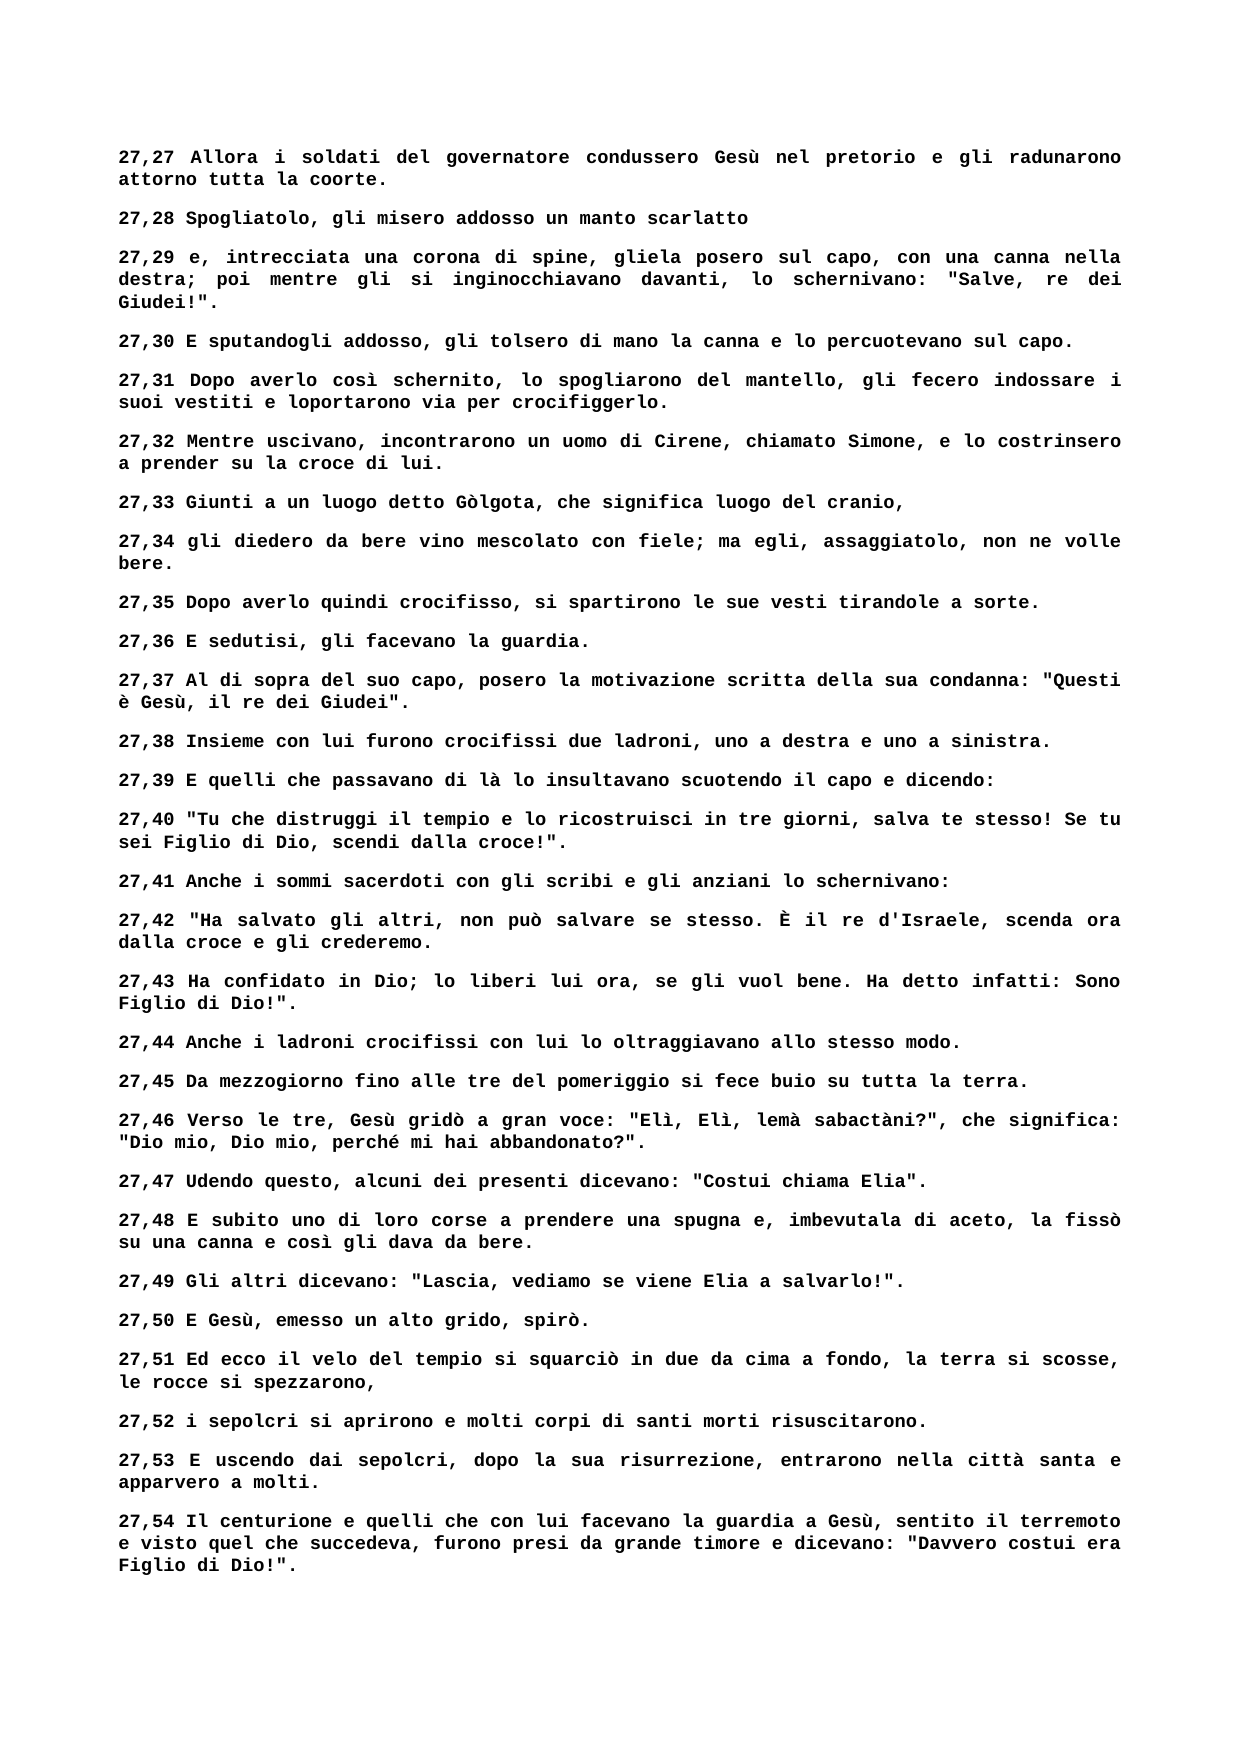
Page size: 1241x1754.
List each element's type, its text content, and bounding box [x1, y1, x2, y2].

text 27,27 Allora i soldati del governatore condussero Gesù nel pretorio e gli radunarono attorno tutta la coorte. [118, 148, 1122, 191]
text 27,44 Anche i ladroni crocifissi con lui lo oltraggiavano allo stesso modo. [118, 1033, 1122, 1054]
text 27,36 E sedutisi, gli facevano la guardia. [118, 632, 1122, 653]
text 27,42 "Ha salvato gli altri, non può salvare se stesso. È il re d'Israele, scenda ora dalla croce e gli crederemo. [118, 910, 1122, 954]
text 27,46 Verso le tre, Gesù gridò a gran voce: "Elì, Elì, lemà sabactàni?", che significa: "Dio mio, Dio mio, perché mi hai abbandonato?". [118, 1111, 1122, 1154]
text 27,29 e, intrecciata una corona di spine, gliela posero sul capo, con una canna nella destra; poi mentre gli si inginocchiavano davanti, lo schernivano: "Salve, re dei Giudei!". [118, 248, 1122, 314]
text 27,52 i sepolcri si aprirono e molti corpi di santi morti risuscitarono. [118, 1411, 1122, 1433]
text 27,39 E quelli che passavano di là lo insultavano scuotendo il capo e dicendo: [118, 771, 1122, 792]
text 27,30 E sputandogli addosso, gli tolsero di mano la canna e lo percuotevano sul capo. [118, 331, 1122, 353]
text 27,33 Giunti a un luogo detto Gòlgota, che significa luogo del cranio, [118, 493, 1122, 514]
text 27,45 Da mezzogiorno fino alle tre del pomeriggio si fece buio su tutta la terra. [118, 1072, 1122, 1093]
text 27,51 Ed ecco il velo del tempio si squarciò in due da cima a fondo, la terra si scosse, le rocce si spezzarono, [118, 1350, 1122, 1394]
text 27,48 E subito uno di loro corse a prendere una spugna e, imbevutala di aceto, la fissò su una canna e così gli dava da bere. [118, 1211, 1122, 1254]
text 27,47 Udendo questo, alcuni dei presenti dicevano: "Costui chiama Elia". [118, 1172, 1122, 1193]
text 27,28 Spogliatolo, gli misero addosso un manto scarlatto [118, 209, 1122, 230]
text 27,50 E Gesù, emesso un alto grido, spirò. [118, 1311, 1122, 1332]
text 27,54 Il centurione e quelli che con lui facevano la guardia a Gesù, sentito il terremoto e visto quel che succedeva, furono presi da grande timore e dicevano: "Davvero costui era Figlio di Dio!". [118, 1512, 1122, 1577]
text 27,32 Mentre uscivano, incontrarono un uomo di Cirene, chiamato Simone, e lo costrinsero a prender su la croce di lui. [118, 432, 1122, 475]
text 27,53 E uscendo dai sepolcri, dopo la sua risurrezione, entrarono nella città santa e apparvero a molti. [118, 1450, 1122, 1494]
text 27,43 Ha confidato in Dio; lo liberi lui ora, se gli vuol bene. Ha detto infatti: Sono Figlio di Dio!". [118, 972, 1122, 1015]
text 27,35 Dopo averlo quindi crocifisso, si spartirono le sue vesti tirandole a sorte. [118, 593, 1122, 614]
text 27,34 gli diedero da bere vino mescolato con fiele; ma egli, assaggiatolo, non ne volle bere. [118, 532, 1122, 575]
text 27,31 Dopo averlo così schernito, lo spogliarono del mantello, gli fecero indossare i suoi vestiti e loportarono via per crocifiggerlo. [118, 370, 1122, 414]
text 27,38 Insieme con lui furono crocifissi due ladroni, uno a destra e uno a sinistra. [118, 732, 1122, 753]
text 27,37 Al di sopra del suo capo, posero la motivazione scritta della sua condanna: "Questi è Gesù, il re dei Giudei". [118, 671, 1122, 714]
text 27,41 Anche i sommi sacerdoti con gli scribi e gli anziani lo schernivano: [118, 871, 1122, 893]
text 27,49 Gli altri dicevano: "Lascia, vediamo se viene Elia a salvarlo!". [118, 1272, 1122, 1293]
text 27,40 "Tu che distruggi il tempio e lo ricostruisci in tre giorni, salva te stesso! Se tu sei Figlio di Dio, scendi dalla croce!". [118, 810, 1122, 854]
